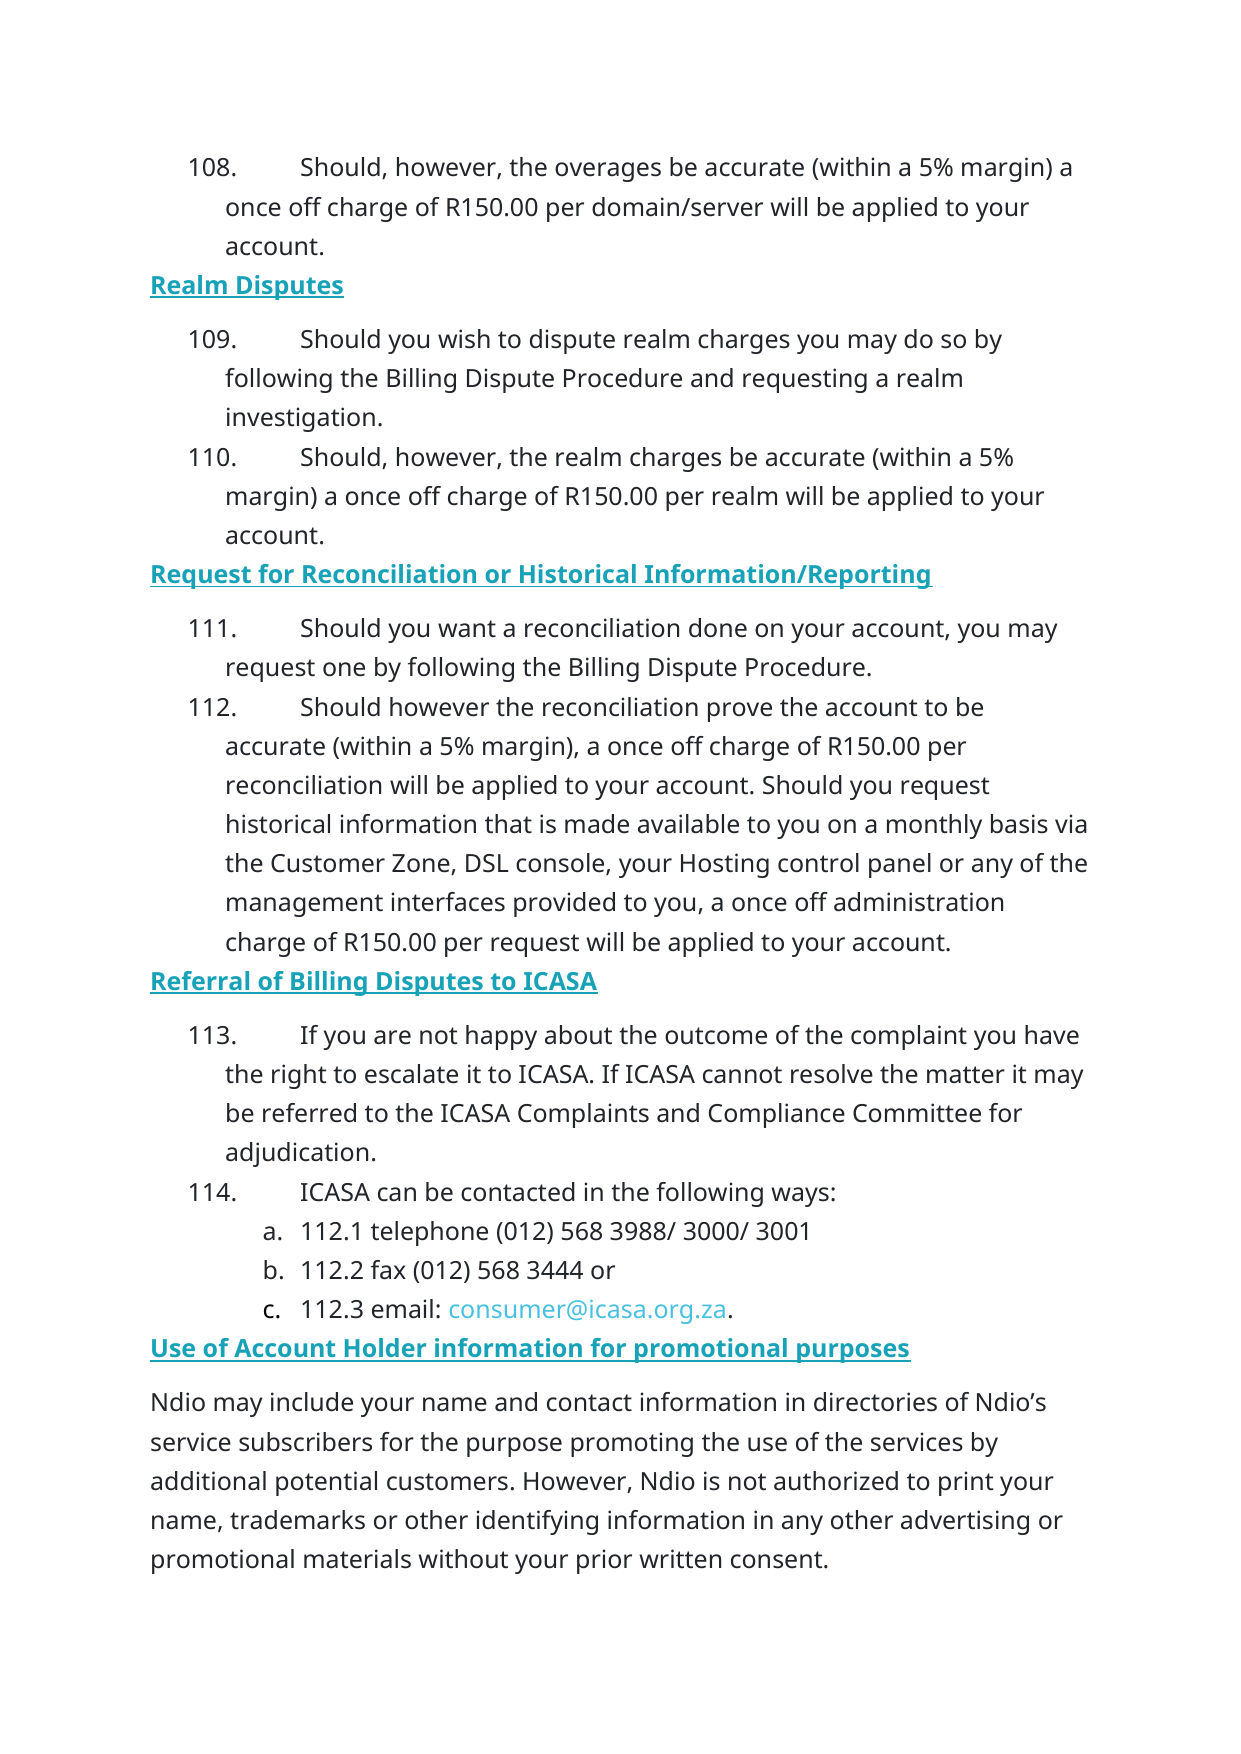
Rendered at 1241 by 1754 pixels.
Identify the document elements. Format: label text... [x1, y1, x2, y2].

list If you are not happy about the outcome of the complaint you have the right to escalate it to ICASA. If ICASA cannot resolve the matter it may be referred to the ICASA Complaints and Compliance Committee for adjudication. [187, 1017, 1090, 1169]
list ICASA can be contacted in the following ways: [187, 1174, 1090, 1208]
list Should you wish to dispute realm charges you may do so by following the Billing Dispute Procedure and requesting a realm investigation. [187, 322, 1090, 434]
list Should, however, the realm charges be accurate (within a 5% margin) a once off charge of R150.00 per realm will be applied to your account. [187, 439, 1090, 552]
text Realm Disputes [150, 267, 1090, 302]
text Ndio may include your name and contact information in directories of Ndio’s service subscribers for the purpose promoting the use of the services by additional potential customers. However, Ndio is not authorized to print your name, trademarks or other identifying information in any other advertising or promotional materials without your prior written consent. [150, 1385, 1090, 1576]
list 112.1 telephone (012) 568 3988/ 3000/ 3001 [262, 1213, 1090, 1247]
text Referral of Billing Disputes to ICASA [150, 963, 1090, 997]
text Request for Reconciliation or Historical Information/Reporting [150, 557, 1090, 591]
list Should you want a reconciliation done on your account, you may request one by following the Billing Dispute Procedure. [187, 611, 1090, 684]
list 112.2 fax (012) 568 3444 or [262, 1252, 1090, 1287]
list Should however the reconciliation prove the account to be accurate (within a 5% margin), a once off charge of R150.00 per reconciliation will be applied to your account. Should you request historical information that is made available to you on a monthly basis via the Customer Zone, DSL console, your Hosting control panel or any of the management interfaces provided to you, a once off administration charge of R150.00 per request will be applied to your account. [187, 689, 1090, 958]
list 112.3 email: consumer@icasa.org.za. [262, 1292, 1090, 1326]
list Should, however, the overages be accurate (within a 5% margin) a once off charge of R150.00 per domain/server will be applied to your account. [187, 150, 1090, 262]
text Use of Account Holder information for promotional purposes [150, 1331, 1090, 1365]
